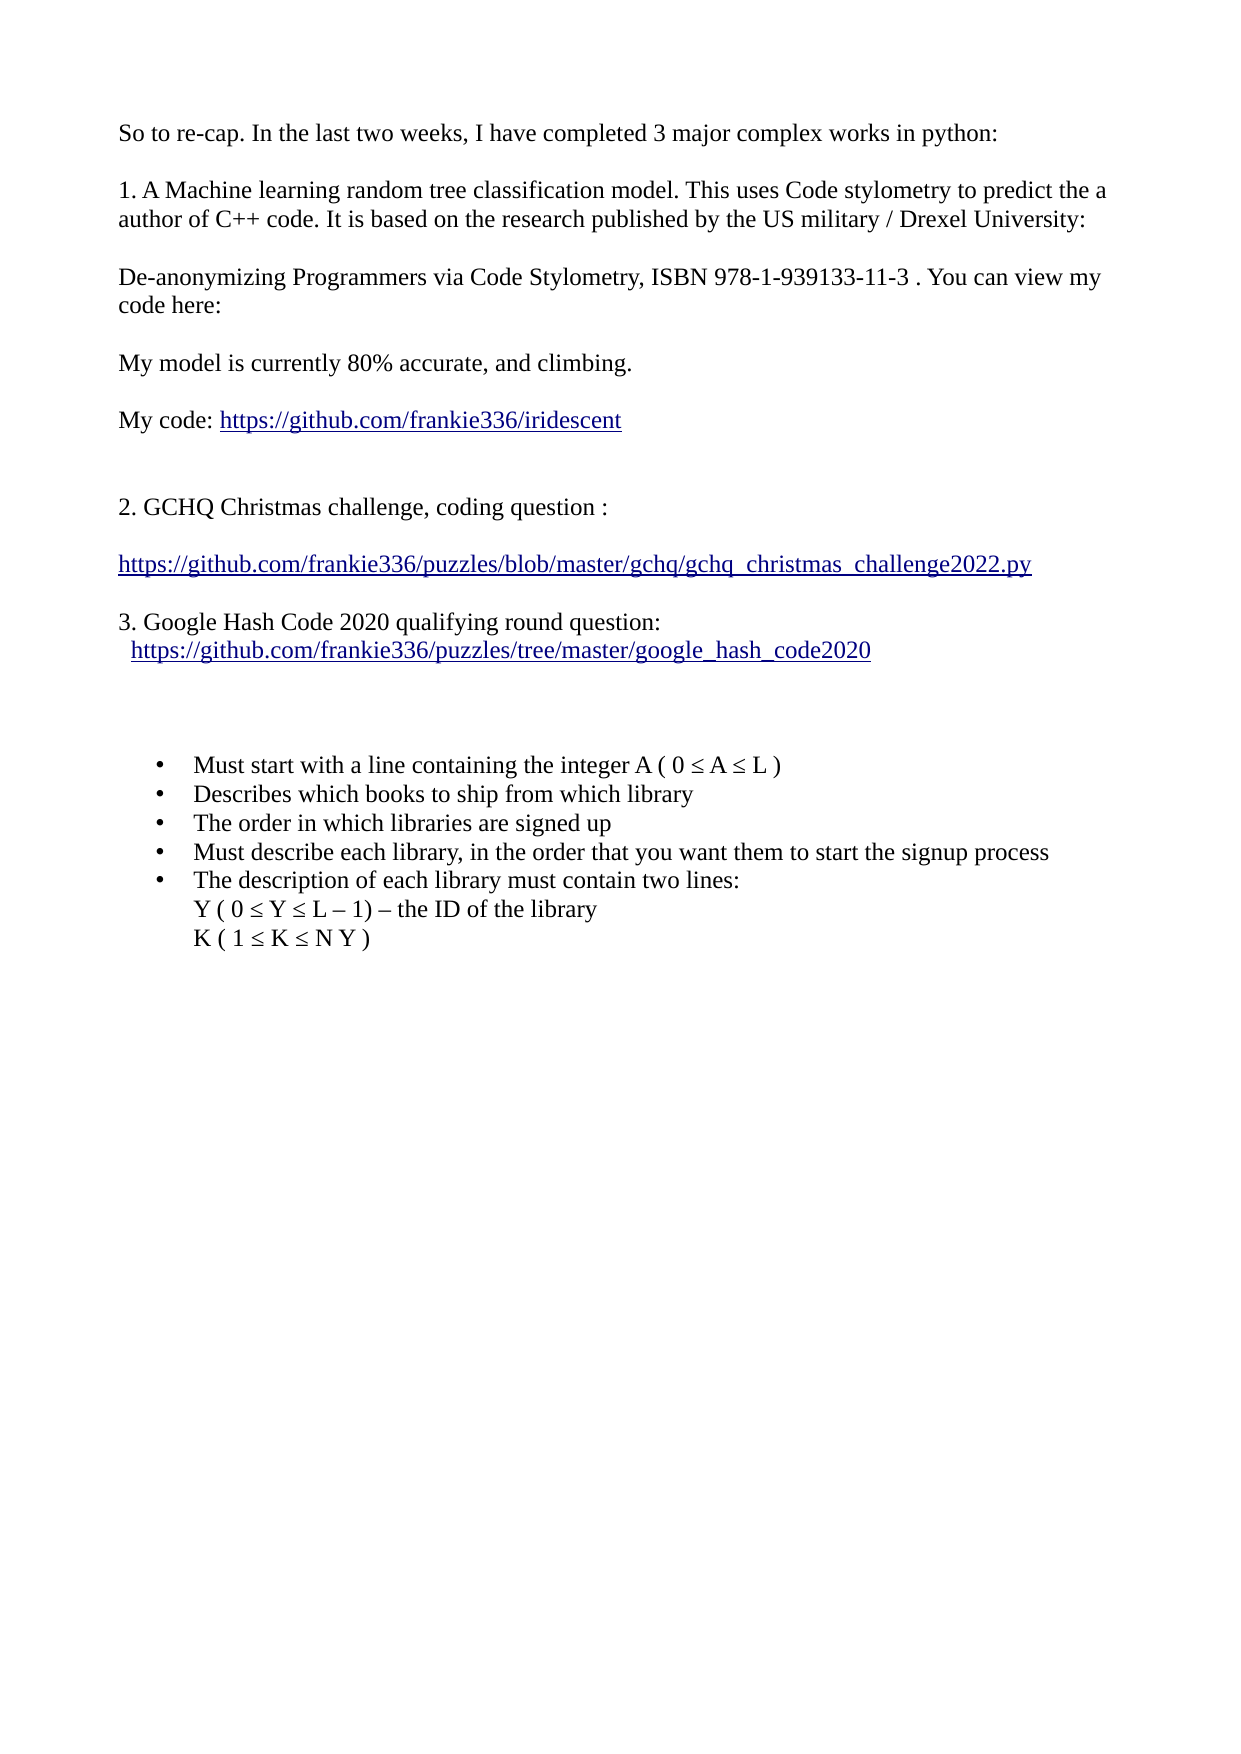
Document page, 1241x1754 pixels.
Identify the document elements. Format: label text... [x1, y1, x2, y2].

text https://github.com/frankie336/puzzles/blob/master/gchq/gchq_christmas_challenge2022.py [118, 549, 1122, 578]
list The description of each library must contain two lines: [156, 866, 1122, 894]
list The order in which libraries are signed up [156, 808, 1122, 837]
list Y ( 0 ≤ Y ≤ L – 1) – the ID of the library [156, 894, 1122, 923]
text So to re-cap. In the last two weeks, I have completed 3 major complex works in python: [118, 118, 1122, 147]
text De-anonymizing Programmers via Code Stylometry, ISBN 978-1-939133-11-3 . You can view my code here: [118, 262, 1122, 319]
list Must describe each library, in the order that you want them to start the signup process [156, 837, 1122, 866]
list K ( 1 ≤ K ≤ N Y ) [156, 923, 1122, 952]
text My code: https://github.com/frankie336/iridescent [118, 406, 1122, 434]
list Describes which books to ship from which library [156, 779, 1122, 808]
text My model is currently 80% accurate, and climbing. [118, 348, 1122, 377]
text 3. Google Hash Code 2020 qualifying round question: [118, 607, 1122, 636]
text 2. GCHQ Christmas challenge, coding question : [118, 492, 1122, 521]
text https://github.com/frankie336/puzzles/tree/master/google_hash_code2020 [118, 636, 1122, 664]
text 1. A Machine learning random tree classification model. This uses Code stylometry to predict the a author of C++ code. It is based on the research published by the US military / Drexel University: [118, 176, 1122, 233]
list Must start with a line containing the integer A ( 0 ≤ A ≤ L ) [156, 751, 1122, 779]
